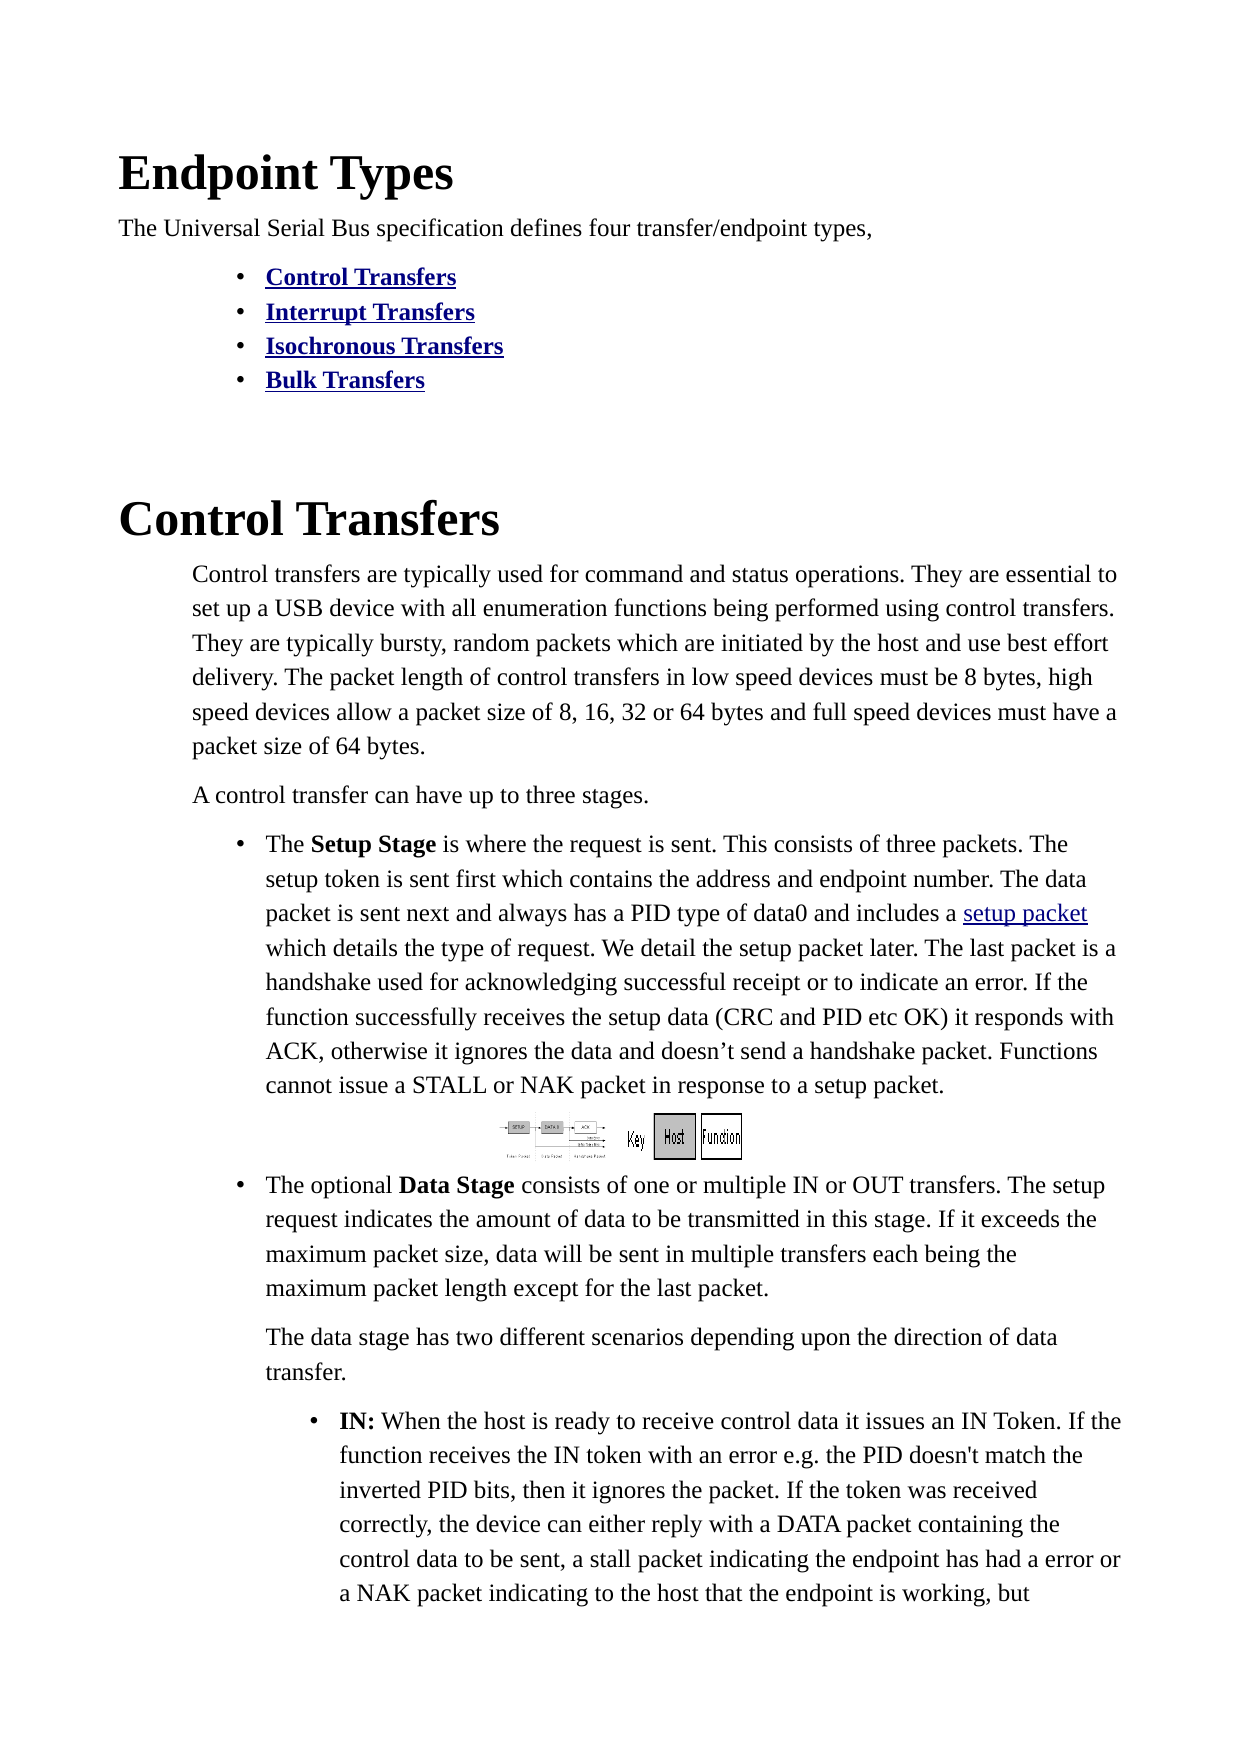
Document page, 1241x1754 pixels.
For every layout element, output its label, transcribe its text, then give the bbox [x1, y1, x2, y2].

list Bulk Transfers [236, 366, 1122, 394]
list The Setup Stage is where the request is sent. This consists of three packets. The setup token is sent first which contains the address and endpoint number. The data packet is sent next and always has a PID type of data0 and includes a setup packet which details the type of request. We detail the setup packet later. The last packet is a handshake used for acknowledging successful receipt or to indicate an error. If the function successfully receives the setup data (CRC and PID etc OK) it responds with ACK, otherwise it ignores the data and doesn’t send a handshake packet. Functions cannot issue a STALL or NAK packet in response to a setup packet. [236, 829, 1122, 1099]
list A control transfer can have up to three stages. [162, 780, 1122, 809]
list The data stage has two different scenarios depending upon the direction of data transfer. [236, 1322, 1122, 1386]
subtitle Endpoint Types [118, 143, 1122, 201]
list Control transfers are typically used for command and status operations. They are essential to set up a USB device with all enumeration functions being performed using control transfers. They are typically bursty, random packets which are initiated by the host and use best effort delivery. The packet length of control transfers in low speed devices must be 8 bytes, high speed devices allow a packet size of 8, 16, 32 or 64 bytes and full speed devices must have a packet size of 64 bytes. [162, 559, 1122, 760]
table_header [490, 1105, 618, 1170]
text The Universal Serial Bus specification defines four transfer/endpoint types, [118, 213, 1122, 242]
list Isochronous Transfers [236, 331, 1122, 360]
subtitle Control Transfers [118, 489, 1122, 546]
list Interrupt Transfers [236, 297, 1122, 325]
list IN: When the host is ready to receive control data it issues an IN Token. If the function receives the IN token with an error e.g. the PID doesn't match the inverted PID bits, then it ignores the packet. If the token was received correctly, the device can either reply with a DATA packet containing the control data to be sent, a stall packet indicating the endpoint has had a error or a NAK packet indicating to the host that the endpoint is working, but [309, 1406, 1122, 1607]
picture [625, 1108, 744, 1167]
list The optional Data Stage consists of one or multiple IN or OUT transfers. The setup request indicates the amount of data to be transmitted in this stage. If it exceeds the maximum packet size, data will be sent in multiple transfers each being the maximum packet length except for the last packet. [236, 1170, 1122, 1302]
list Control Transfers [236, 262, 1122, 291]
table_header [619, 1105, 750, 1170]
picture [495, 1108, 614, 1167]
